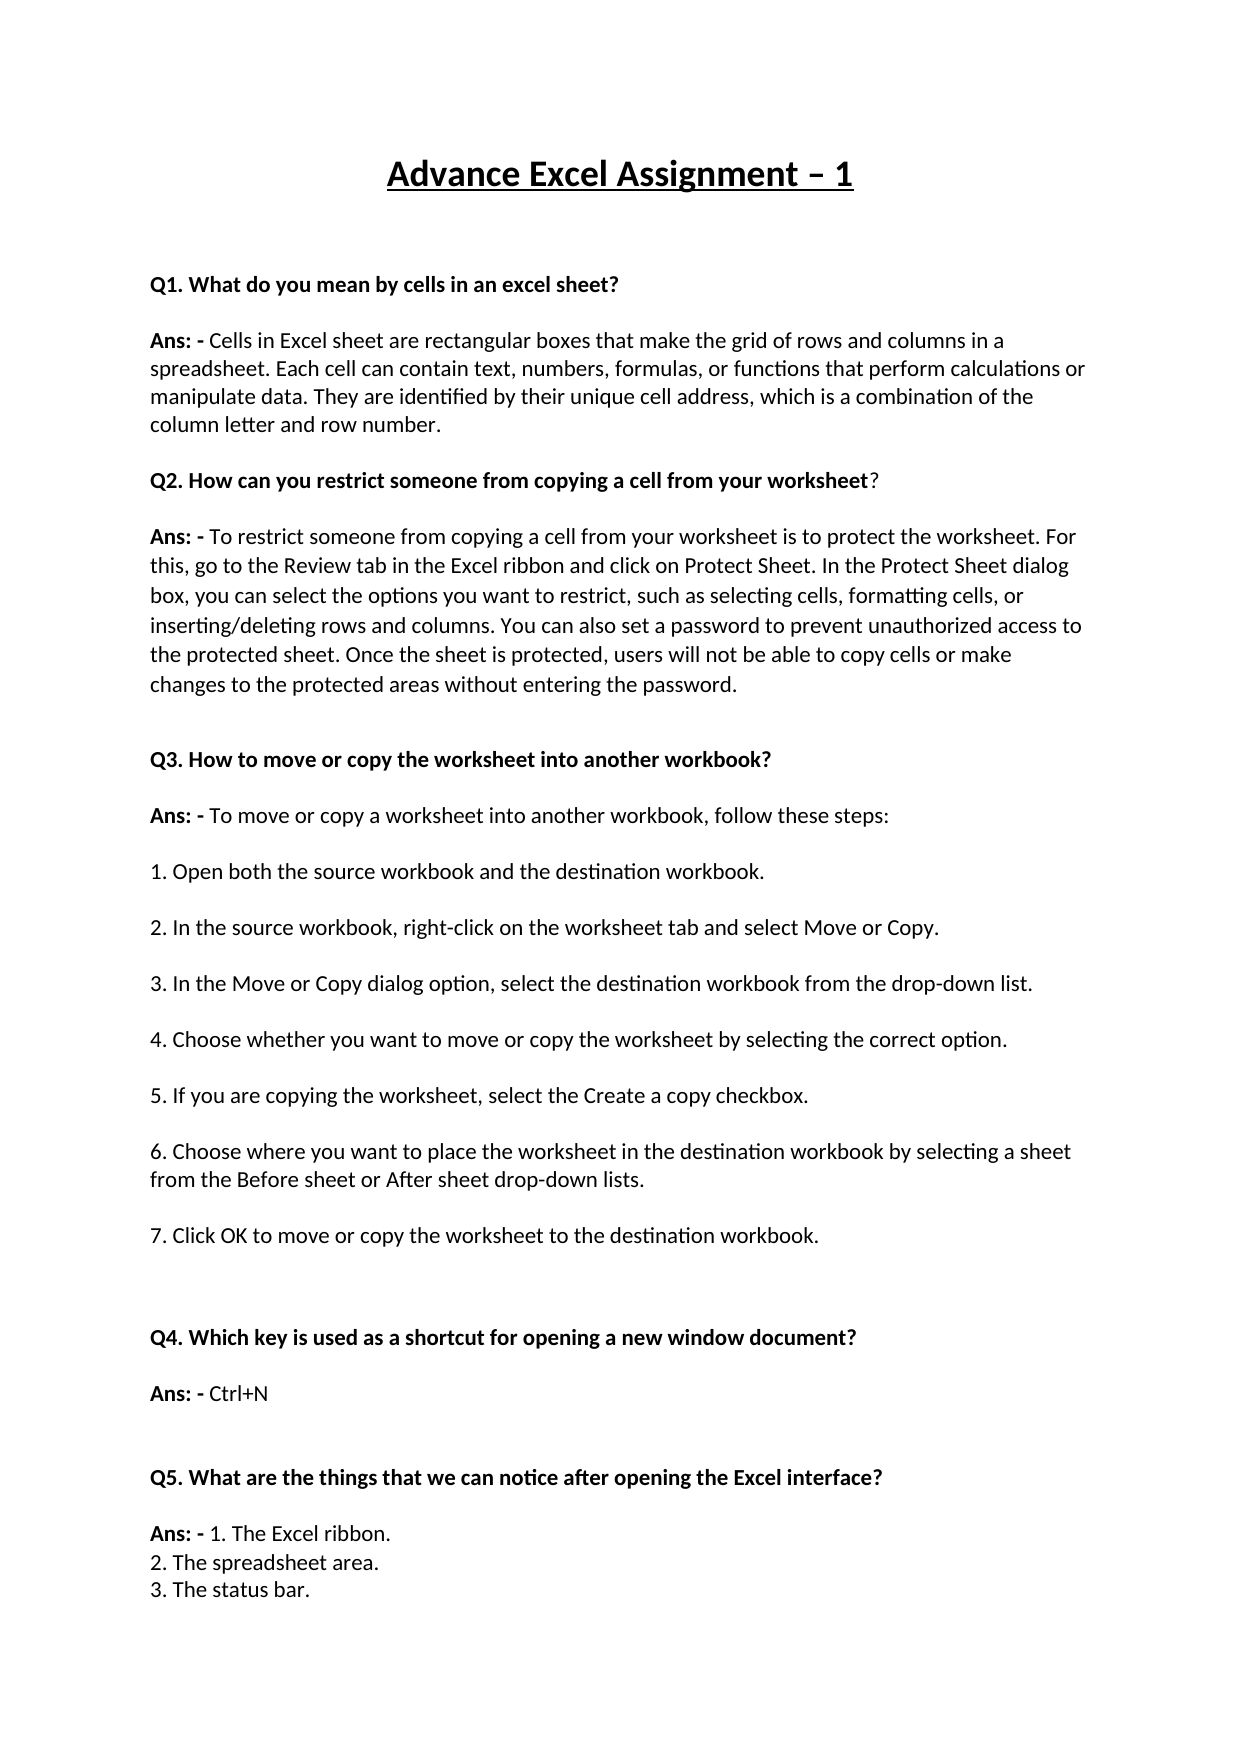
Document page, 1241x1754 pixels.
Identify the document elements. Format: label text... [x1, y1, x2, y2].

text 2. The spreadsheet area. [150, 1548, 1090, 1576]
text Ans: - 1. The Excel ribbon. [150, 1519, 1090, 1548]
text Q4. Which key is used as a shortcut for opening a new window document? [150, 1323, 1090, 1351]
text Q5. What are the things that we can notice after opening the Excel interface? [150, 1463, 1090, 1492]
text 3. The status bar. [150, 1576, 1090, 1604]
text Q2. How can you restrict someone from copying a cell from your worksheet? [150, 466, 1090, 494]
text Q3. How to move or copy the worksheet into another workbook? [150, 745, 1090, 773]
text Advance Excel Assignment – 1 [150, 150, 1090, 196]
text 2. In the source workbook, right-click on the worksheet tab and select Move or Copy. [150, 913, 1090, 941]
text 3. In the Move or Copy dialog option, select the destination workbook from the drop-down list. [150, 969, 1090, 997]
text Ans: - To restrict someone from copying a cell from your worksheet is to protect the worksheet. For this, go to the Review tab in the Excel ribbon and click on Protect Sheet. In the Protect Sheet dialog box, you can select the options you want to restrict, such as selecting cells, formatting cells, or inserting/deleting rows and columns. You can also set a password to prevent unauthorized access to the protected sheet. Once the sheet is protected, users will not be able to copy cells or make changes to the protected areas without entering the password. [150, 522, 1090, 698]
text 5. If you are copying the worksheet, select the Create a copy checkbox. [150, 1081, 1090, 1109]
text Ans: - Ctrl+N [150, 1379, 1090, 1407]
text Q1. What do you mean by cells in an excel sheet? [150, 270, 1090, 298]
text Ans: - To move or copy a worksheet into another workbook, follow these steps: [150, 801, 1090, 829]
text 4. Choose whether you want to move or copy the worksheet by selecting the correct option. [150, 1025, 1090, 1053]
text Ans: - Cells in Excel sheet are rectangular boxes that make the grid of rows and columns in a spreadsheet. Each cell can contain text, numbers, formulas, or functions that perform calculations or manipulate data. They are identified by their unique cell address, which is a combination of the column letter and row number. [150, 326, 1090, 438]
text 6. Choose where you want to place the worksheet in the destination workbook by selecting a sheet from the Before sheet or After sheet drop-down lists. [150, 1137, 1090, 1193]
text 1. Open both the source workbook and the destination workbook. [150, 857, 1090, 885]
text 7. Click OK to move or copy the worksheet to the destination workbook. [150, 1221, 1090, 1249]
